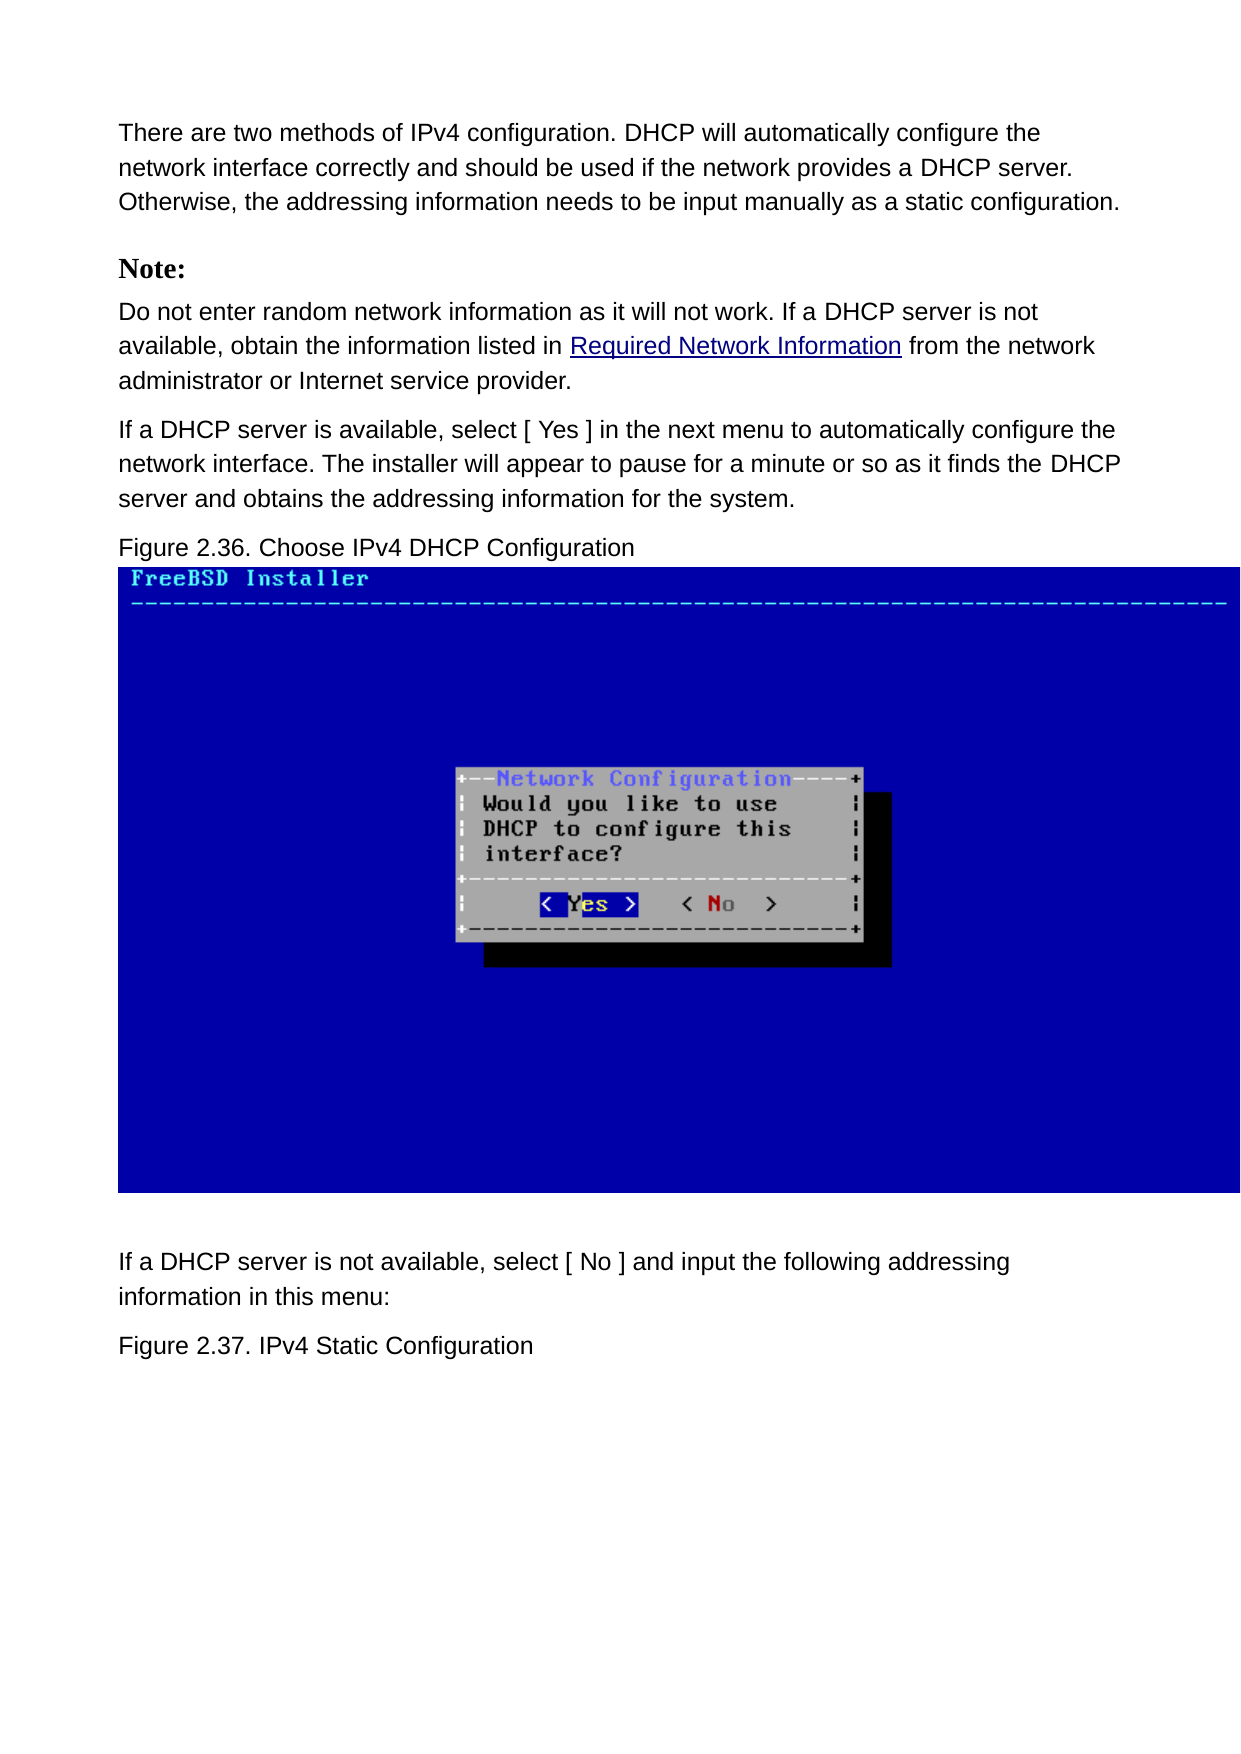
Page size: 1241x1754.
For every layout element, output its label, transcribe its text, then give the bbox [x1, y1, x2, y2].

text There are two methods of IPv4 configuration. DHCP will automatically configure the network interface correctly and should be used if the network provides a DHCP server. Otherwise, the addressing information needs to be input manually as a static configuration. [118, 118, 1122, 216]
text If a DHCP server is available, select [ Yes ] in the next menu to automatically configure the network interface. The installer will appear to pause for a minute or so as it finds the DHCP server and obtains the addressing information for the system. [118, 415, 1122, 512]
subtitle Note: [118, 251, 1122, 284]
text If a DHCP server is not available, select [ No ] and input the following addressing information in this menu: [118, 1247, 1122, 1310]
picture [118, 567, 1241, 1193]
text Do not enter random network information as it will not work. If a DHCP server is not available, obtain the information listed in Required Network Information from the network administrator or Internet service provider. [118, 297, 1122, 394]
text Figure 2.37. IPv4 Static Configuration [118, 1331, 1122, 1359]
text Figure 2.36. Choose IPv4 DHCP Configuration [118, 533, 1122, 562]
